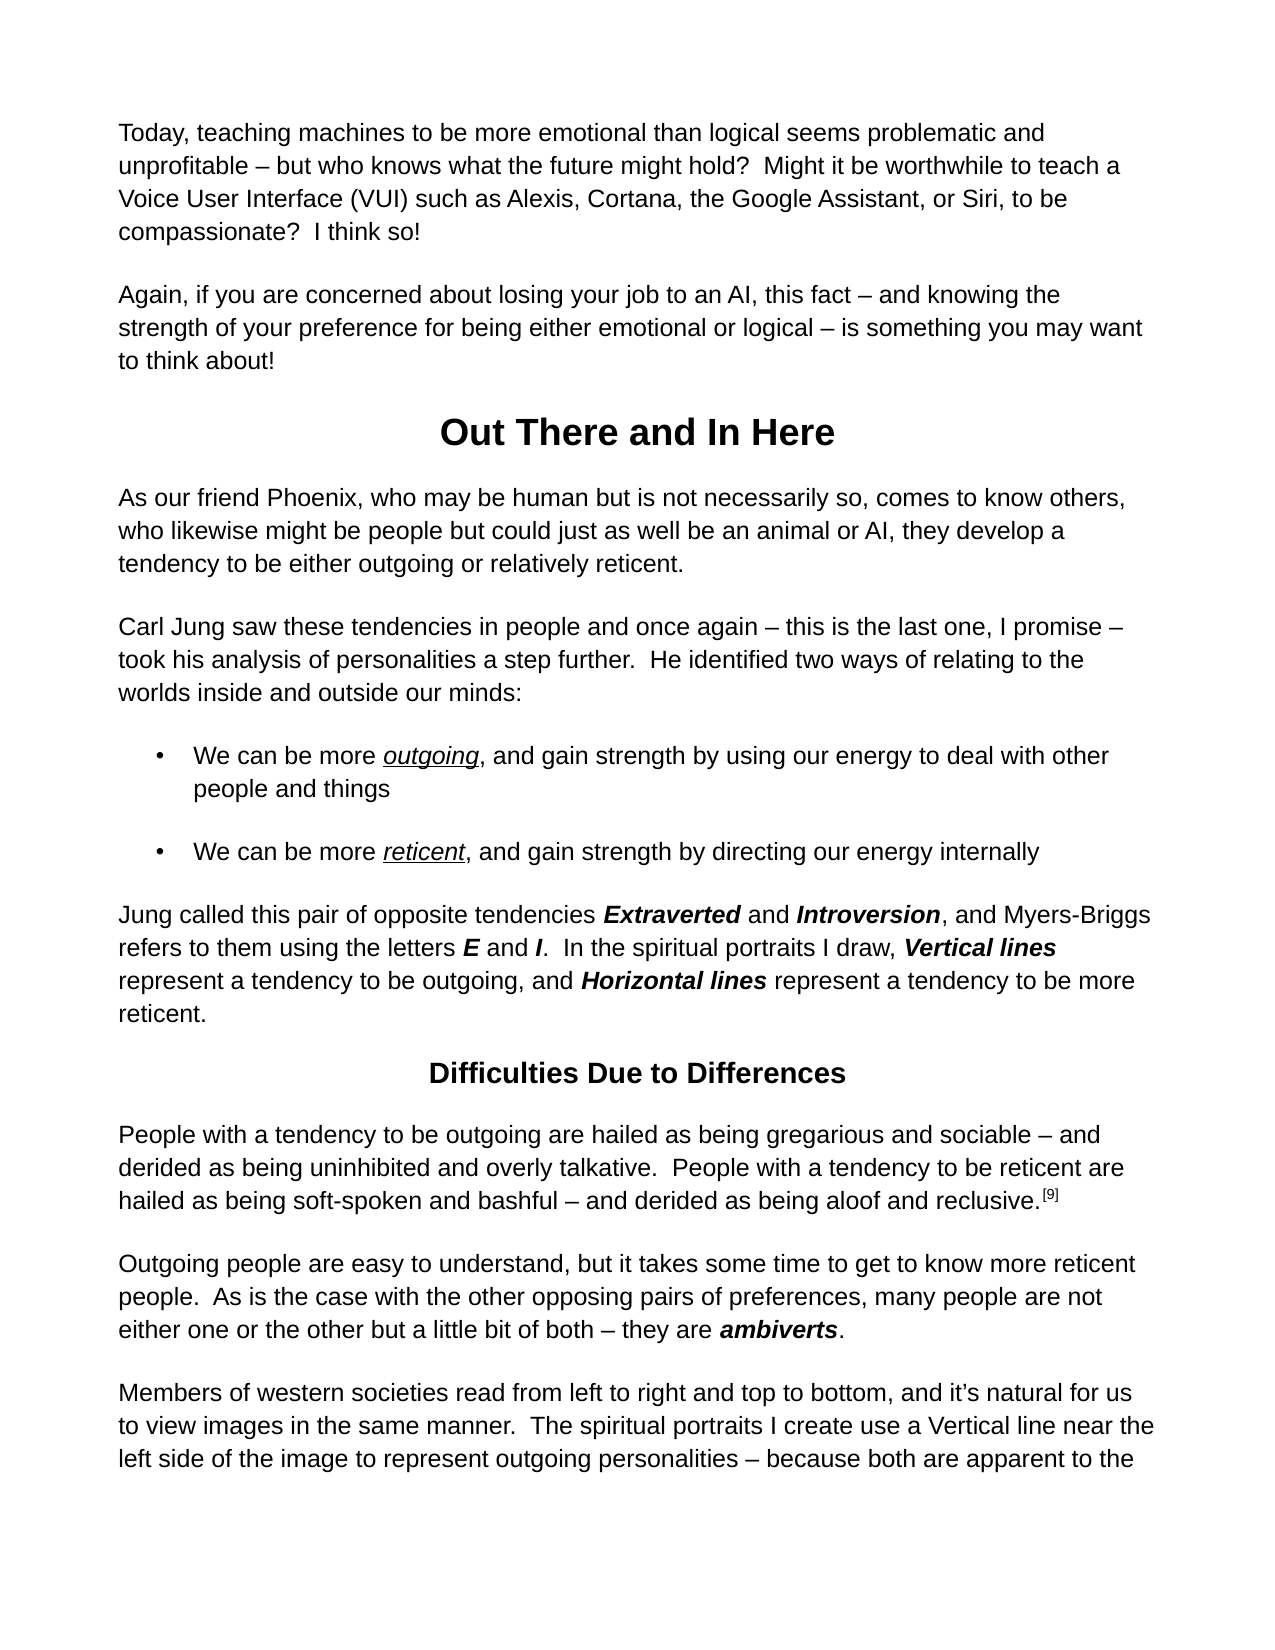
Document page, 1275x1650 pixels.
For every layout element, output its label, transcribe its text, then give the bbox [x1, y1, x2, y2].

list We can be more reticent, and gain strength by directing our energy internally [156, 837, 1157, 866]
list We can be more outgoing, and gain strength by using our energy to deal with other people and things [156, 741, 1157, 803]
text Today, teaching machines to be more emotional than logical seems problematic and unprofitable – but who knows what the future might hold? Might it be worthwhile to teach a Voice User Interface (VUI) such as Alexis, Cortana, the Google Assistant, or Siri, to be compassionate? I think so! [118, 118, 1157, 246]
subtitle Out There and In Here [118, 409, 1157, 453]
text Jung called this pair of opposite tendencies Extraverted and Introversion, and Myers-Briggs refers to them using the letters E and I. In the spiritual portraits I draw, Vertical lines represent a tendency to be outgoing, and Horizontal lines represent a tendency to be more reticent. [118, 900, 1157, 1028]
text As our friend Phoenix, who may be human but is not necessarily so, comes to know others, who likewise might be people but could just as well be an animal or AI, they develop a tendency to be either outgoing or relatively reticent. [118, 483, 1157, 578]
text Carl Jung saw these tendencies in people and once again – this is the last one, I promise – took his analysis of personalities a step further. He identified two ways of relating to the worlds inside and outside our minds: [118, 612, 1157, 707]
subtitle Difficulties Due to Differences [118, 1056, 1157, 1090]
text Members of western societies read from left to right and top to bottom, and it’s natural for us to view images in the same manner. The spiritual portraits I create use a Vertical line near the left side of the image to represent outgoing personalities – because both are apparent to the [118, 1378, 1157, 1473]
text People with a tendency to be outgoing are hailed as being gregarious and sociable – and derided as being uninhibited and overly talkative. People with a tendency to be reticent are hailed as being soft-spoken and bashful – and derided as being aloof and reclusive.[9] [118, 1120, 1157, 1215]
text Outgoing people are easy to understand, but it takes some time to get to know more reticent people. As is the case with the other opposing pairs of preferences, many people are not either one or the other but a little bit of both – they are ambiverts. [118, 1249, 1157, 1344]
text Again, if you are concerned about losing your job to an AI, this fact – and knowing the strength of your preference for being either emotional or logical – is something you may want to think about! [118, 280, 1157, 375]
